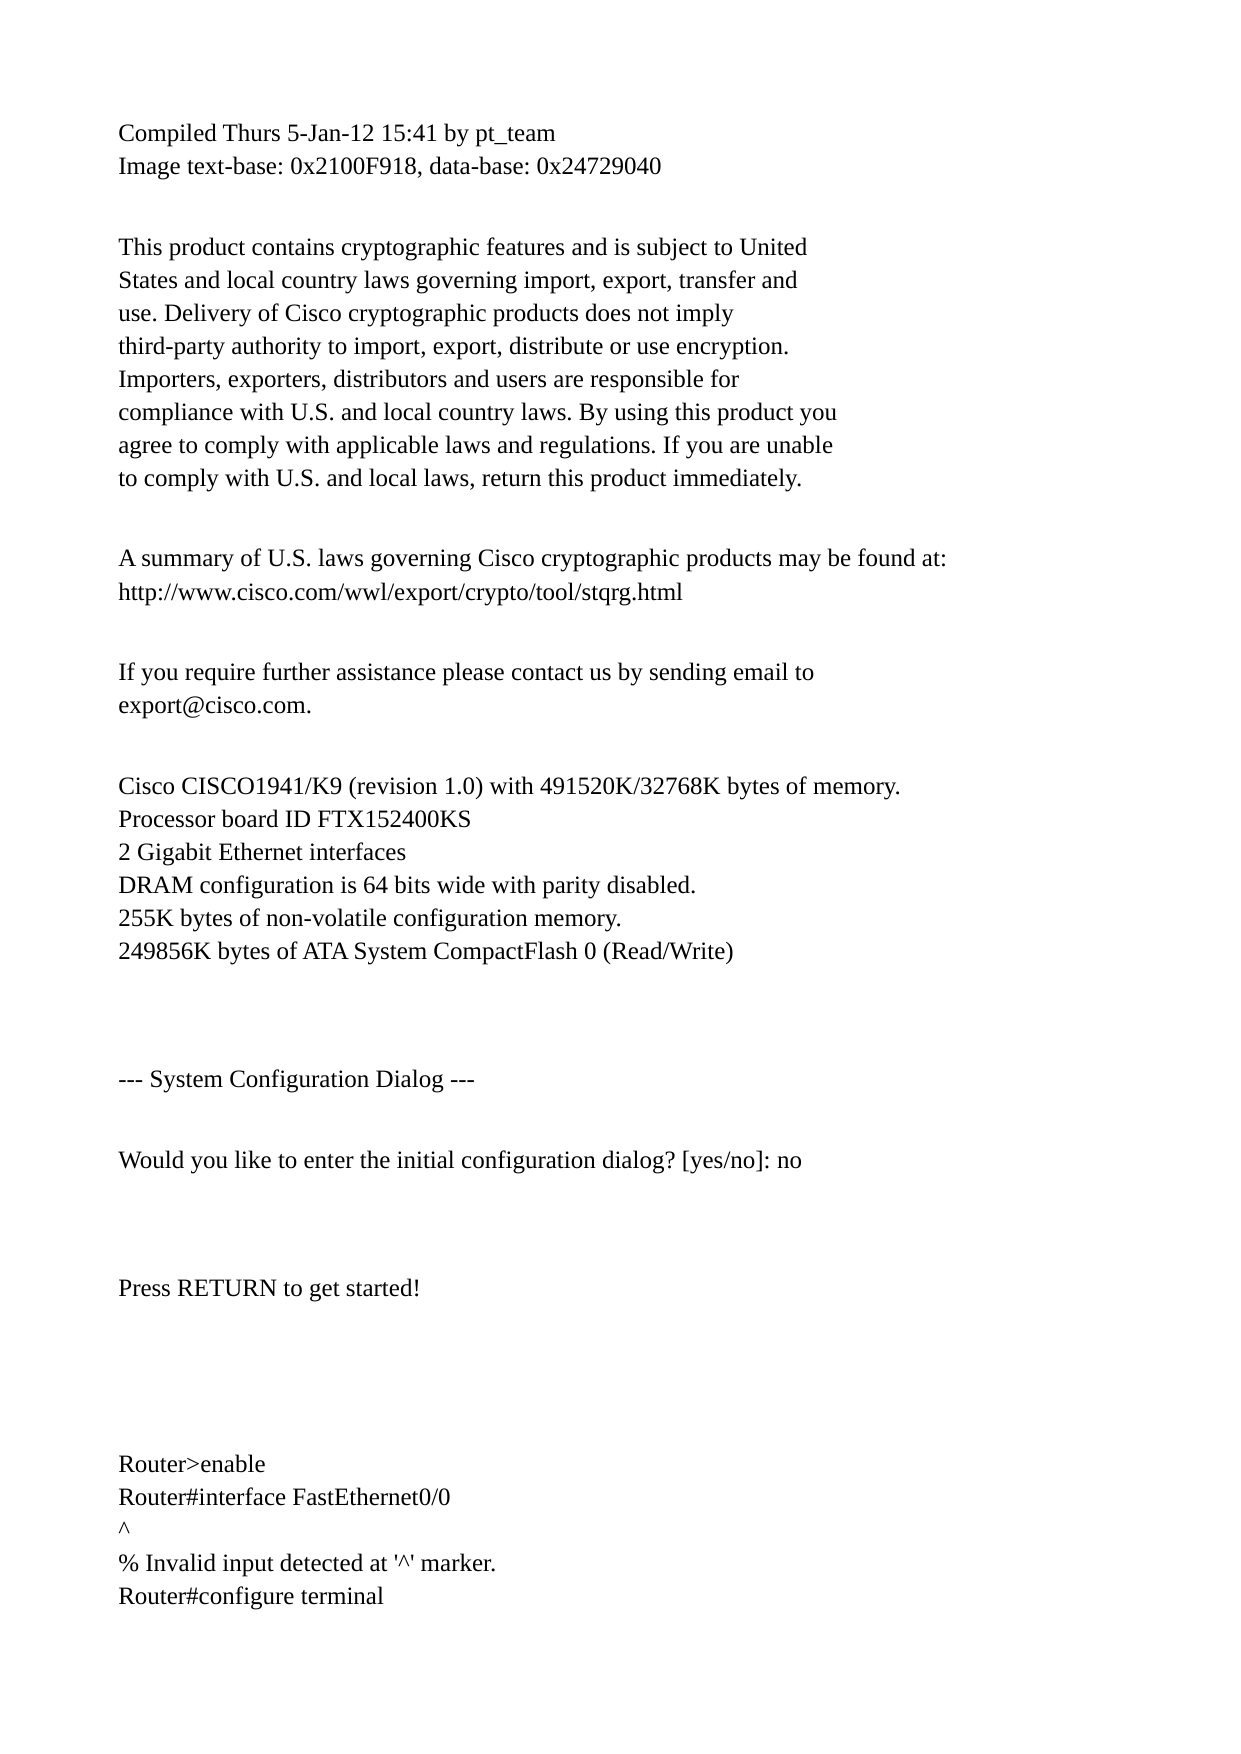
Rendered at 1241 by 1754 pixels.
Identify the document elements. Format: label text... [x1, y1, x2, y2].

text 249856K bytes of ATA System CompactFlash 0 (Read/Write) [118, 936, 1122, 965]
text Processor board ID FTX152400KS [118, 804, 1122, 833]
text Router#configure terminal [118, 1581, 1122, 1610]
text use. Delivery of Cisco cryptographic products does not imply [118, 298, 1122, 327]
text export@cisco.com. [118, 690, 1122, 719]
text http://www.cisco.com/wwl/export/crypto/tool/stqrg.html [118, 577, 1122, 605]
text third-party authority to import, export, distribute or use encryption. [118, 331, 1122, 359]
text --- System Configuration Dialog --- [118, 1064, 1122, 1093]
text Press RETURN to get started! [118, 1273, 1122, 1302]
text Cisco CISCO1941/K9 (revision 1.0) with 491520K/32768K bytes of memory. [118, 771, 1122, 799]
text 2 Gigabit Ethernet interfaces [118, 837, 1122, 866]
text to comply with U.S. and local laws, return this product immediately. [118, 463, 1122, 492]
text Router#interface FastEthernet0/0 [118, 1482, 1122, 1511]
text agree to comply with applicable laws and regulations. If you are unable [118, 430, 1122, 459]
text States and local country laws governing import, export, transfer and [118, 265, 1122, 293]
text Router>enable [118, 1449, 1122, 1478]
text ^ [118, 1515, 1122, 1544]
text If you require further assistance please contact us by sending email to [118, 657, 1122, 686]
text DRAM configuration is 64 bits wide with parity disabled. [118, 870, 1122, 899]
text Image text-base: 0x2100F918, data-base: 0x24729040 [118, 151, 1122, 180]
text A summary of U.S. laws governing Cisco cryptographic products may be found at: [118, 543, 1122, 572]
text Importers, exporters, distributors and users are responsible for [118, 364, 1122, 393]
text This product contains cryptographic features and is subject to United [118, 232, 1122, 261]
text compliance with U.S. and local country laws. By using this product you [118, 397, 1122, 426]
text Compiled Thurs 5-Jan-12 15:41 by pt_team [118, 118, 1122, 147]
text Would you like to enter the initial configuration dialog? [yes/no]: no [118, 1145, 1122, 1173]
text 255K bytes of non-volatile configuration memory. [118, 903, 1122, 932]
text % Invalid input detected at '^' marker. [118, 1548, 1122, 1577]
